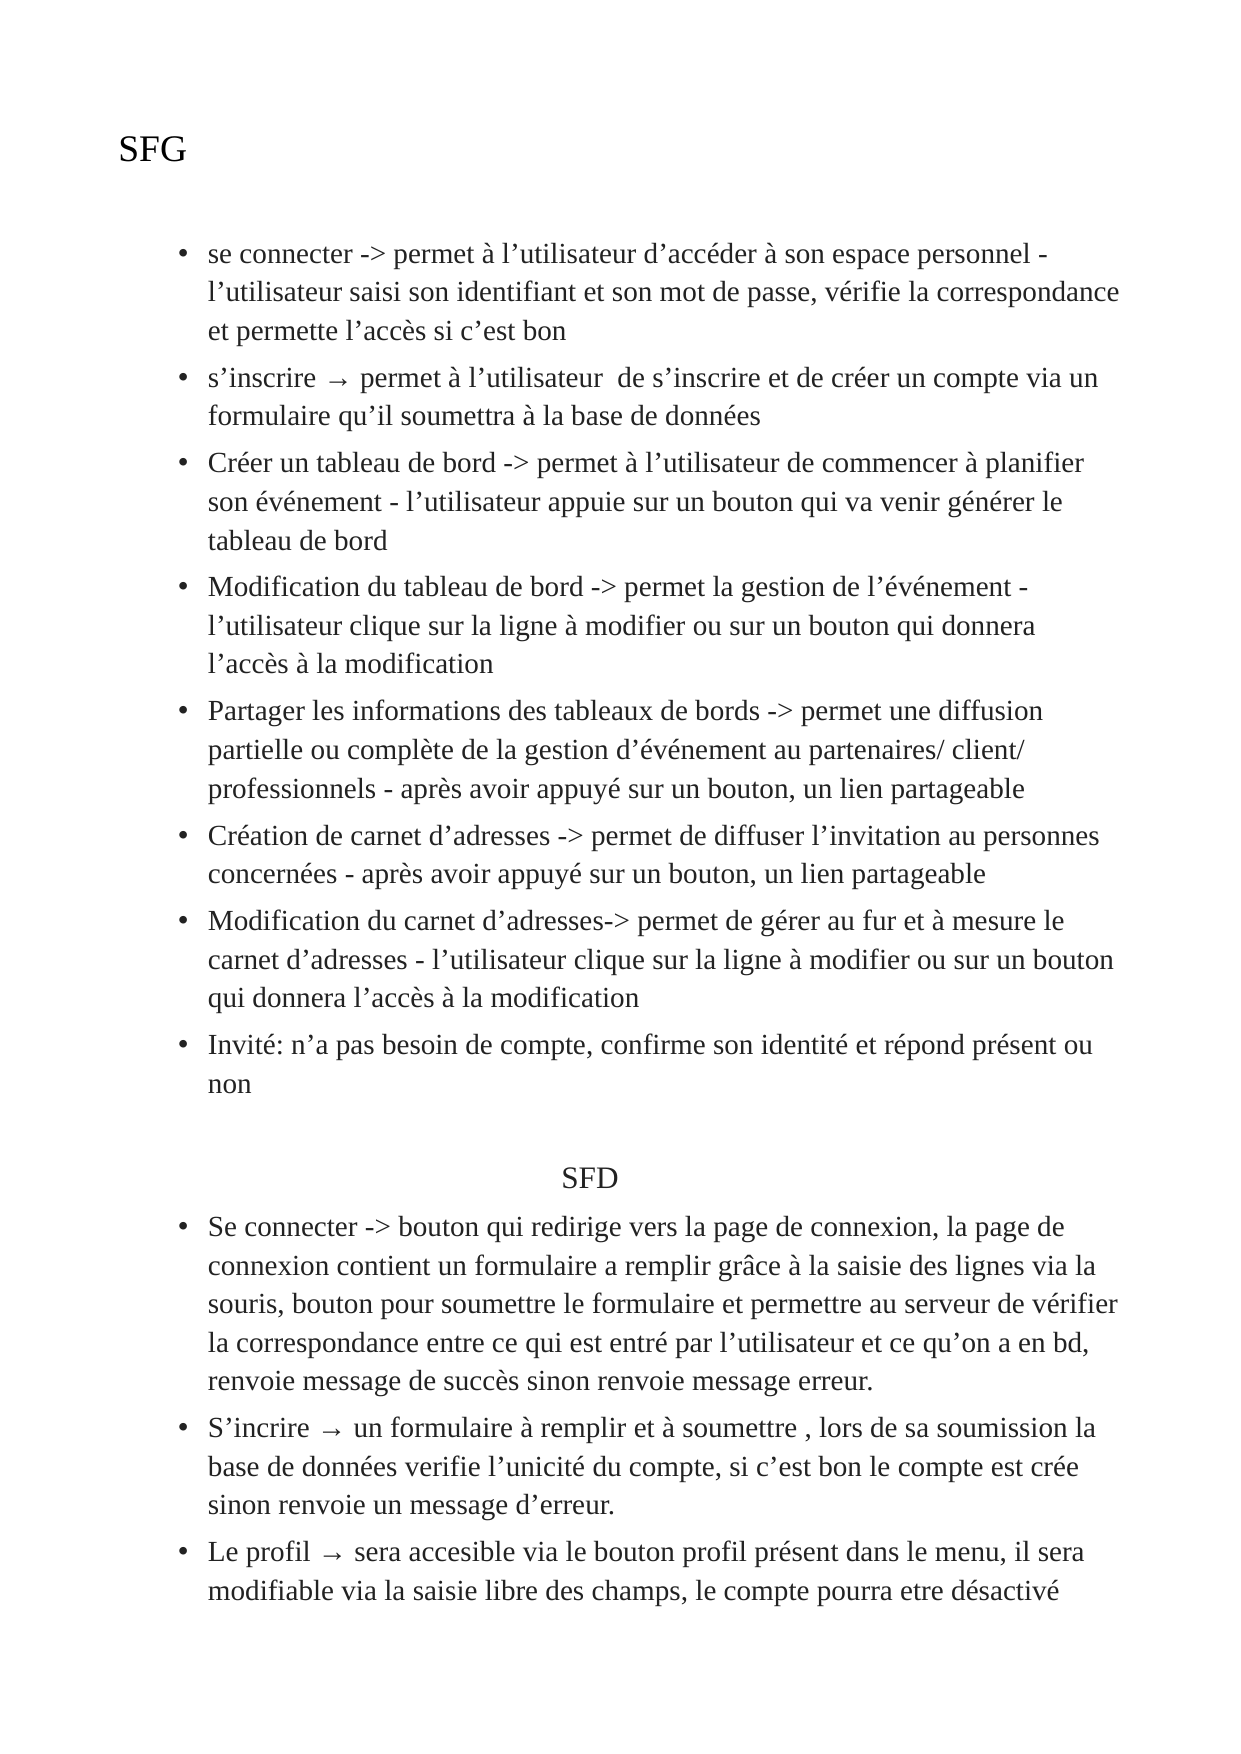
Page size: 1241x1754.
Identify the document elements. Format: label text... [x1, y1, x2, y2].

list Modification du tableau de bord -> permet la gestion de l’événement - l’utilisateur clique sur la ligne à modifier ou sur un bouton qui donnera l’accès à la modification [178, 569, 1122, 680]
list Invité: n’a pas besoin de compte, confirme son identité et répond présent ou non [178, 1027, 1122, 1099]
list Se connecter -> bouton qui redirige vers la page de connexion, la page de connexion contient un formulaire a remplir grâce à la saisie des lignes via la souris, bouton pour soumettre le formulaire et permettre au serveur de vérifier la correspondance entre ce qui est entré par l’utilisateur et ce qu’on a en bd, renvoie message de succès sinon renvoie message erreur. [178, 1209, 1122, 1397]
list s’inscrire → permet à l’utilisateur de s’inscrire et de créer un compte via un formulaire qu’il soumettra à la base de données [178, 360, 1122, 432]
text SFD [118, 1159, 1122, 1196]
list Modification du carnet d’adresses-> permet de gérer au fur et à mesure le carnet d’adresses - l’utilisateur clique sur la ligne à modifier ou sur un bouton qui donnera l’accès à la modification [178, 903, 1122, 1014]
list Création de carnet d’adresses -> permet de diffuser l’invitation au personnes concernées - après avoir appuyé sur un bouton, un lien partageable [178, 818, 1122, 890]
list se connecter -> permet à l’utilisateur d’accéder à son espace personnel - l’utilisateur saisi son identifiant et son mot de passe, vérifie la correspondance et permette l’accès si c’est bon [178, 236, 1122, 347]
text SFG [118, 126, 1122, 169]
list Partager les informations des tableaux de bords -> permet une diffusion partielle ou complète de la gestion d’événement au partenaires/ client/ professionnels - après avoir appuyé sur un bouton, un lien partageable [178, 693, 1122, 804]
list Le profil → sera accesible via le bouton profil présent dans le menu, il sera modifiable via la saisie libre des champs, le compte pourra etre désactivé [178, 1534, 1122, 1607]
list Créer un tableau de bord -> permet à l’utilisateur de commencer à planifier son événement - l’utilisateur appuie sur un bouton qui va venir générer le tableau de bord [178, 445, 1122, 556]
list S’incrire → un formulaire à remplir et à soumettre , lors de sa soumission la base de données verifie l’unicité du compte, si c’est bon le compte est crée sinon renvoie un message d’erreur. [178, 1410, 1122, 1521]
